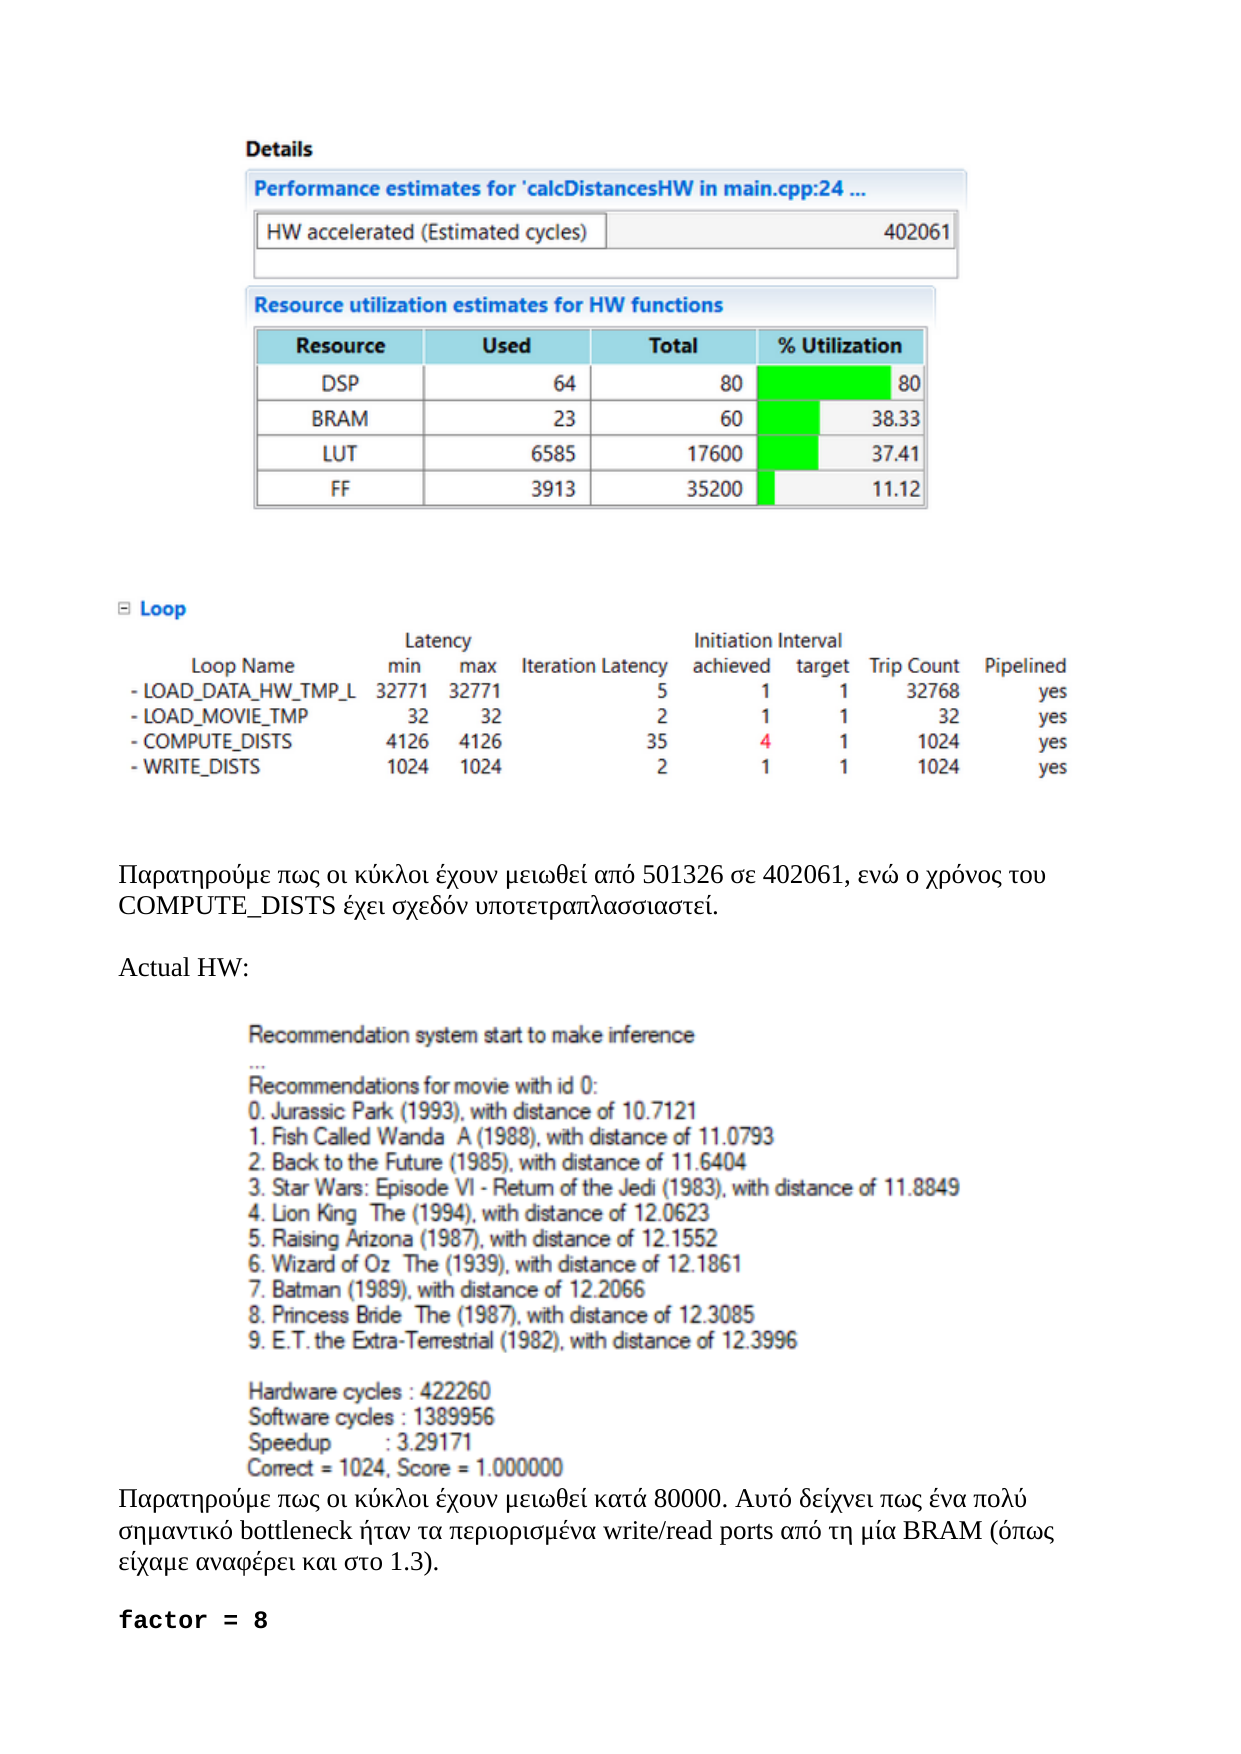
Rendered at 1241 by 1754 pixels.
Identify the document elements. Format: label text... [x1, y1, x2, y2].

text Παρατηρούμε πως οι κύκλοι έχουν μειωθεί από 501326 σε 402061, ενώ ο χρόνος του COMPUTE_DISTS έχει σχεδόν υποτετραπλασσιαστεί. [118, 858, 1122, 920]
text Actual HW: [118, 952, 1122, 983]
picture [108, 587, 1113, 796]
text factor = 8 [118, 1607, 1122, 1636]
picture [238, 118, 1002, 544]
text Παρατηρούμε πως οι κύκλοι έχουν μειωθεί κατά 80000. Αυτό δείχνει πως ένα πολύ σημαντικό bottleneck ήταν τα περιορισμένα write/read ports από τη μία BRAM (όπως είχαμε αναφέρει και στο 1.3). [118, 1450, 1122, 1576]
picture [244, 1013, 996, 1483]
